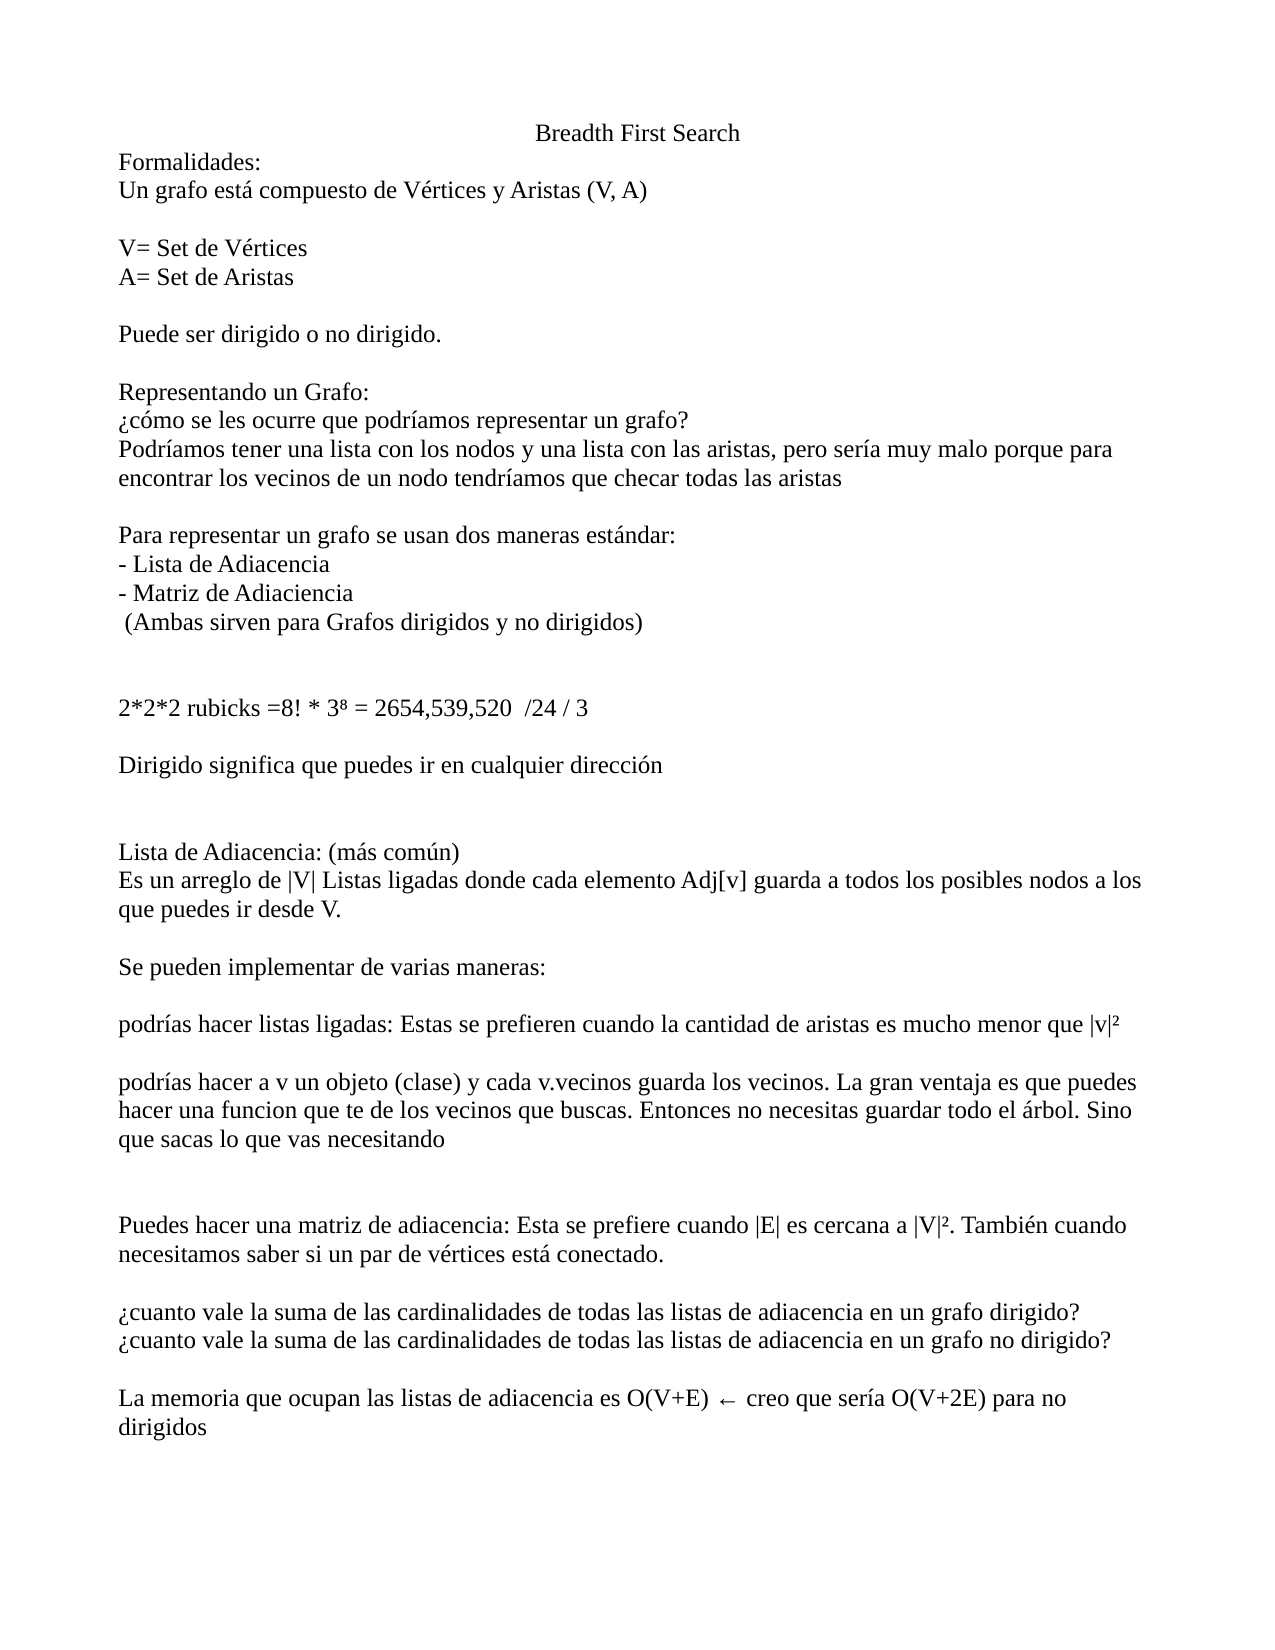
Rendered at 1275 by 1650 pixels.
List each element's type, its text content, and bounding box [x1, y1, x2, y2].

text Puede ser dirigido o no dirigido. [118, 319, 1157, 348]
text Representando un Grafo: [118, 377, 1157, 406]
text (Ambas sirven para Grafos dirigidos y no dirigidos) [118, 607, 1157, 636]
text V= Set de Vértices [118, 233, 1157, 262]
text podrías hacer a v un objeto (clase) y cada v.vecinos guarda los vecinos. La gran ventaja es que puedes hacer una funcion que te de los vecinos que buscas. Entonces no necesitas guardar todo el árbol. Sino que sacas lo que vas necesitando [118, 1067, 1157, 1153]
text ¿cuanto vale la suma de las cardinalidades de todas las listas de adiacencia en un grafo dirigido? [118, 1297, 1157, 1326]
text Breadth First Search [118, 118, 1157, 147]
text Puedes hacer una matriz de adiacencia: Esta se prefiere cuando |E| es cercana a |V|². También cuando necesitamos saber si un par de vértices está conectado. [118, 1211, 1157, 1268]
text Formalidades: [118, 147, 1157, 176]
text podrías hacer listas ligadas: Estas se prefieren cuando la cantidad de aristas es mucho menor que |v|² [118, 1009, 1157, 1038]
text La memoria que ocupan las listas de adiacencia es O(V+E) ← creo que sería O(V+2E) para no dirigidos [118, 1383, 1157, 1441]
text ¿cuanto vale la suma de las cardinalidades de todas las listas de adiacencia en un grafo no dirigido? [118, 1326, 1157, 1354]
text - Lista de Adiacencia [118, 549, 1157, 578]
text A= Set de Aristas [118, 262, 1157, 291]
text Podríamos tener una lista con los nodos y una lista con las aristas, pero sería muy malo porque para encontrar los vecinos de un nodo tendríamos que checar todas las aristas [118, 434, 1157, 492]
text Dirigido significa que puedes ir en cualquier dirección [118, 751, 1157, 779]
text ¿cómo se les ocurre que podríamos representar un grafo? [118, 406, 1157, 434]
text Se pueden implementar de varias maneras: [118, 952, 1157, 981]
text - Matriz de Adiaciencia [118, 578, 1157, 607]
text Para representar un grafo se usan dos maneras estándar: [118, 521, 1157, 549]
text Lista de Adiacencia: (más común) [118, 837, 1157, 866]
text Un grafo está compuesto de Vértices y Aristas (V, A) [118, 176, 1157, 204]
text Es un arreglo de |V| Listas ligadas donde cada elemento Adj[v] guarda a todos los posibles nodos a los que puedes ir desde V. [118, 866, 1157, 923]
text 2*2*2 rubicks =8! * 3⁸ = 2654,539,520 /24 / 3 [118, 693, 1157, 722]
